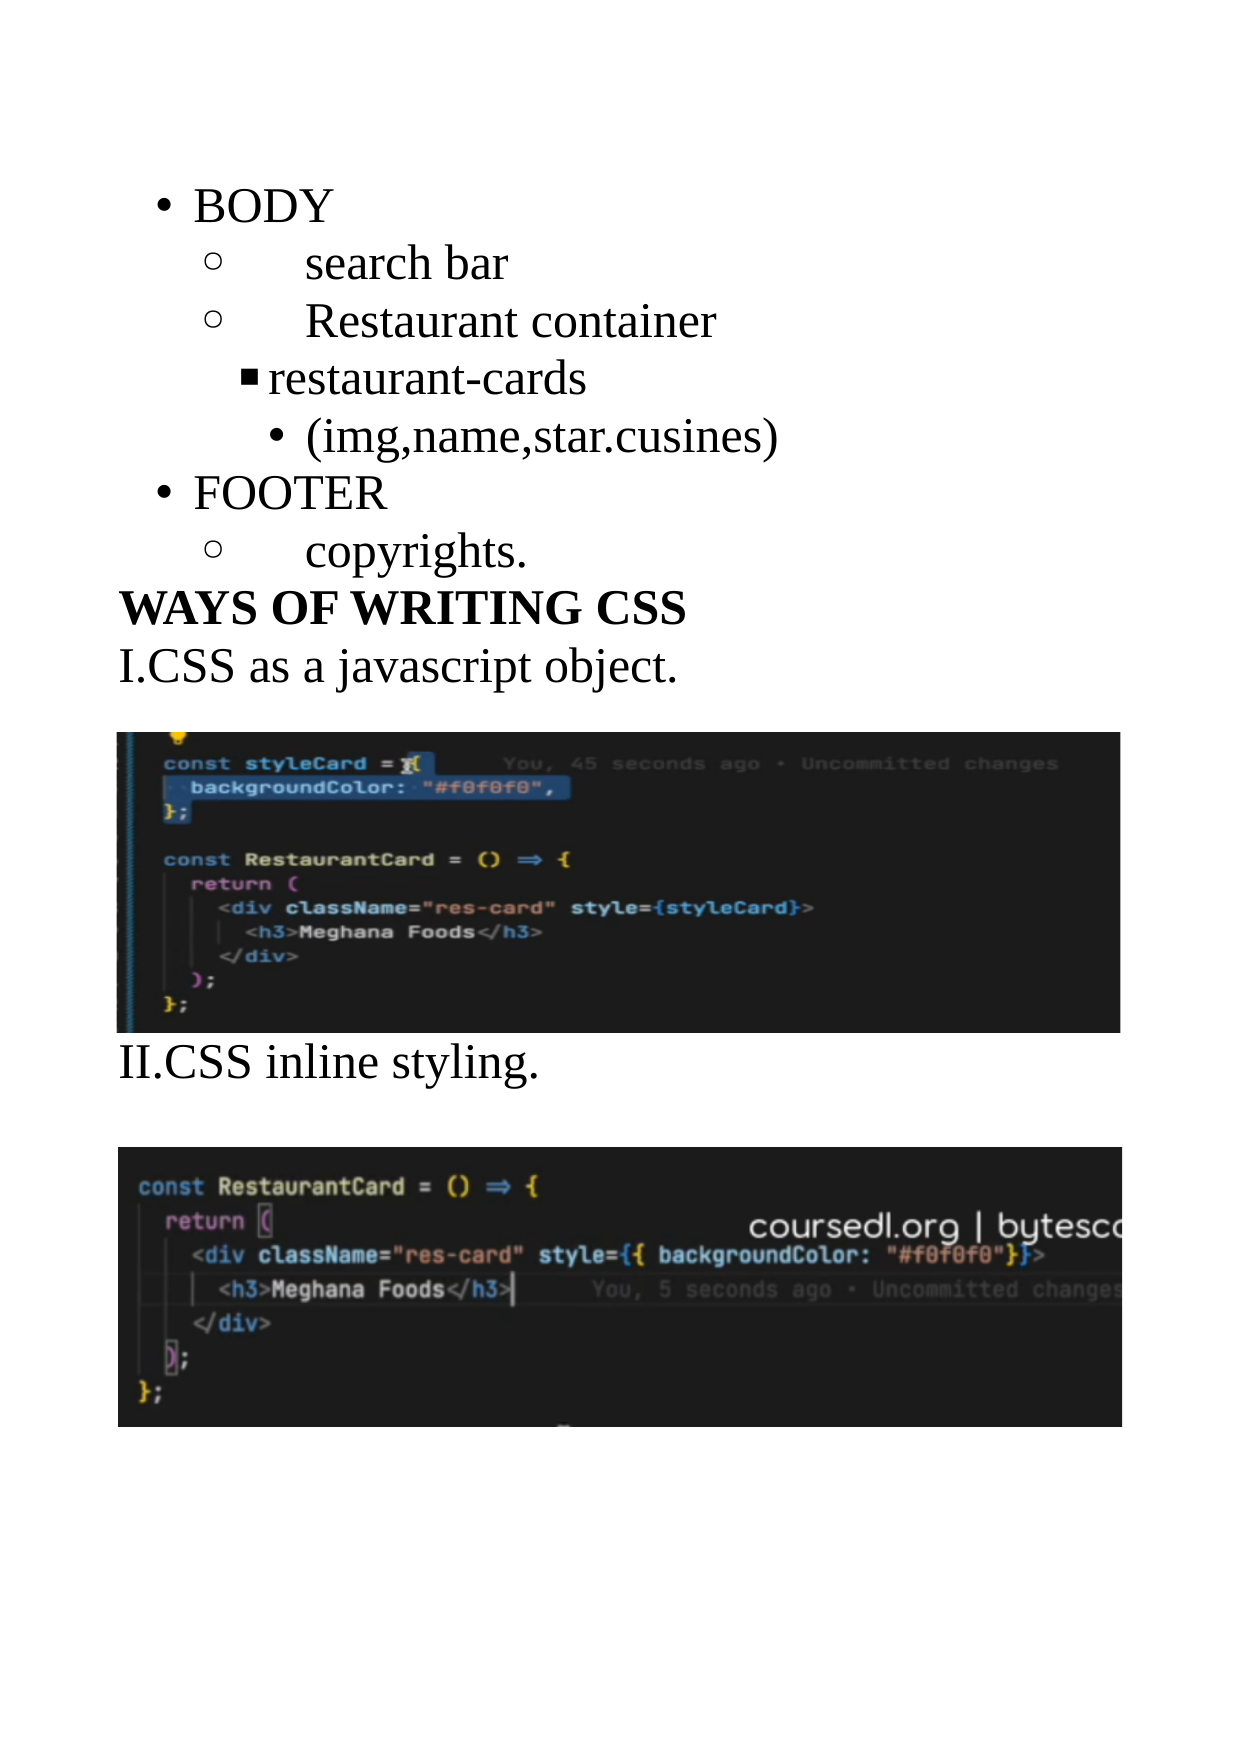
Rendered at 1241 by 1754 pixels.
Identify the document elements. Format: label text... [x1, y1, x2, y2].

list FOOTER [156, 463, 1122, 521]
picture [116, 732, 1121, 1033]
list restaurant-cards [231, 348, 1122, 406]
list Restaurant container [193, 291, 1122, 348]
list (img,name,star.cusines) [268, 406, 1122, 463]
list copyrights. [193, 521, 1122, 578]
list BODY [156, 176, 1122, 233]
text WAYS OF WRITING CSS [118, 578, 1122, 636]
picture [118, 1147, 1123, 1427]
text I.CSS as a javascript object. II.CSS inline styling. [118, 636, 1122, 1090]
list search bar [193, 233, 1122, 291]
